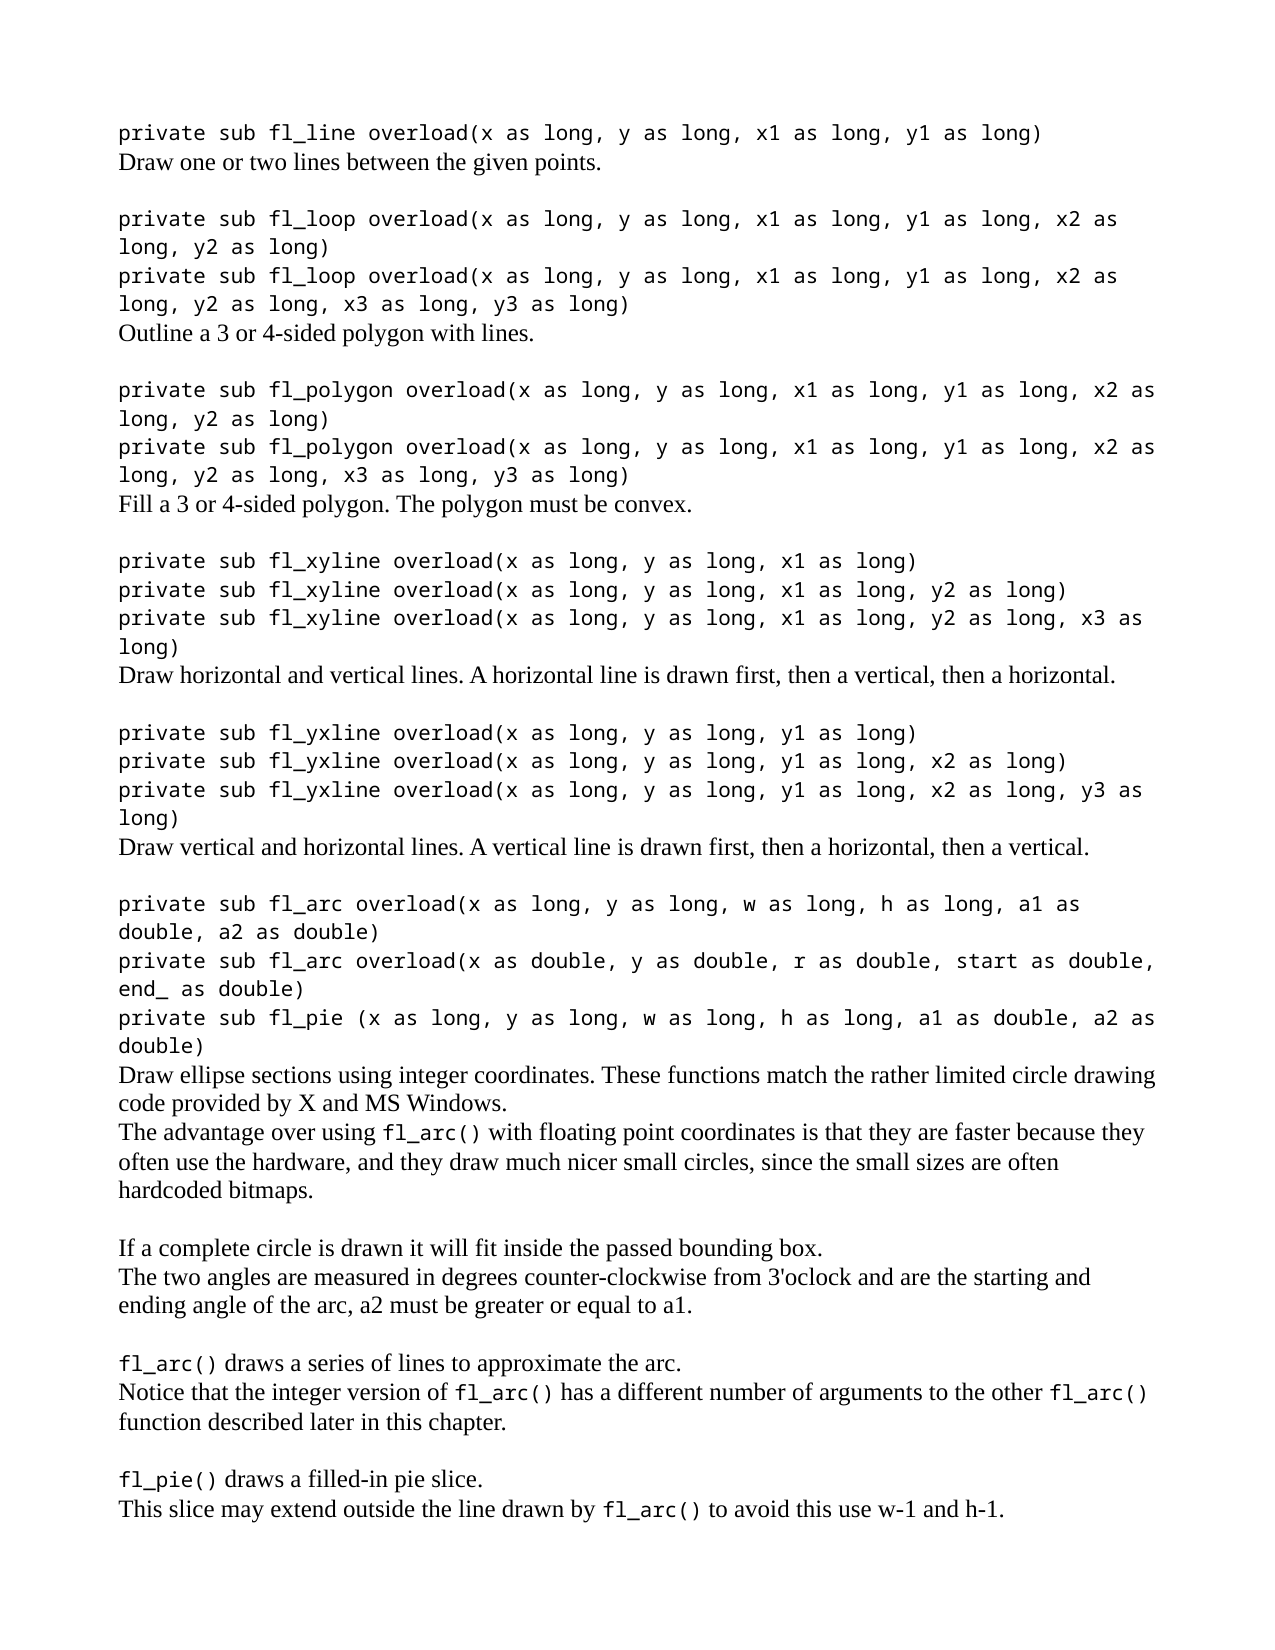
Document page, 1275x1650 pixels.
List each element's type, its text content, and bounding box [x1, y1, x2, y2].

text private sub fl_polygon overload(x as long, y as long, x1 as long, y1 as long, x2 as long, y2 as long) [118, 375, 1157, 432]
text private sub fl_yxline overload(x as long, y as long, y1 as long, x2 as long) [118, 746, 1157, 775]
text private sub fl_line overload(x as long, y as long, x1 as long, y1 as long) [118, 118, 1157, 147]
text private sub fl_xyline overload(x as long, y as long, x1 as long, y2 as long) [118, 575, 1157, 603]
text private sub fl_xyline overload(x as long, y as long, x1 as long, y2 as long, x3 as long) [118, 603, 1157, 660]
text private sub fl_yxline overload(x as long, y as long, y1 as long) [118, 718, 1157, 746]
text private sub fl_yxline overload(x as long, y as long, y1 as long, x2 as long, y3 as long) [118, 775, 1157, 832]
text private sub fl_arc overload(x as double, y as double, r as double, start as double, end_ as double) [118, 946, 1157, 1003]
text Notice that the integer version of fl_arc() has a different number of arguments to the other fl_arc() function described later in this chapter. [118, 1377, 1157, 1436]
text fl_pie() draws a filled-in pie slice. [118, 1464, 1157, 1494]
text fl_arc() draws a series of lines to approximate the arc. [118, 1348, 1157, 1377]
text Draw ellipse sections using integer coordinates. These functions match the rather limited circle drawing code provided by X and MS Windows. [118, 1060, 1157, 1117]
text The two angles are measured in degrees counter-clockwise from 3'oclock and are the starting and ending angle of the arc, a2 must be greater or equal to a1. [118, 1262, 1157, 1319]
text Fill a 3 or 4-sided polygon. The polygon must be convex. [118, 489, 1157, 518]
text private sub fl_pie (x as long, y as long, w as long, h as long, a1 as double, a2 as double) [118, 1003, 1157, 1060]
text private sub fl_polygon overload(x as long, y as long, x1 as long, y1 as long, x2 as long, y2 as long, x3 as long, y3 as long) [118, 432, 1157, 489]
text The advantage over using fl_arc() with floating point coordinates is that they are faster because they often use the hardware, and they draw much nicer small circles, since the small sizes are often hardcoded bitmaps. [118, 1117, 1157, 1204]
text private sub fl_arc overload(x as long, y as long, w as long, h as long, a1 as double, a2 as double) [118, 889, 1157, 946]
text This slice may extend outside the line drawn by fl_arc() to avoid this use w-1 and h-1. [118, 1494, 1157, 1523]
text Draw vertical and horizontal lines. A vertical line is drawn first, then a horizontal, then a vertical. [118, 832, 1157, 860]
text private sub fl_xyline overload(x as long, y as long, x1 as long) [118, 547, 1157, 575]
text private sub fl_loop overload(x as long, y as long, x1 as long, y1 as long, x2 as long, y2 as long, x3 as long, y3 as long) [118, 261, 1157, 318]
text Draw horizontal and vertical lines. A horizontal line is drawn first, then a vertical, then a horizontal. [118, 660, 1157, 689]
text private sub fl_loop overload(x as long, y as long, x1 as long, y1 as long, x2 as long, y2 as long) [118, 204, 1157, 261]
text If a complete circle is drawn it will fit inside the passed bounding box. [118, 1233, 1157, 1262]
text Outline a 3 or 4-sided polygon with lines. [118, 318, 1157, 347]
text Draw one or two lines between the given points. [118, 147, 1157, 175]
